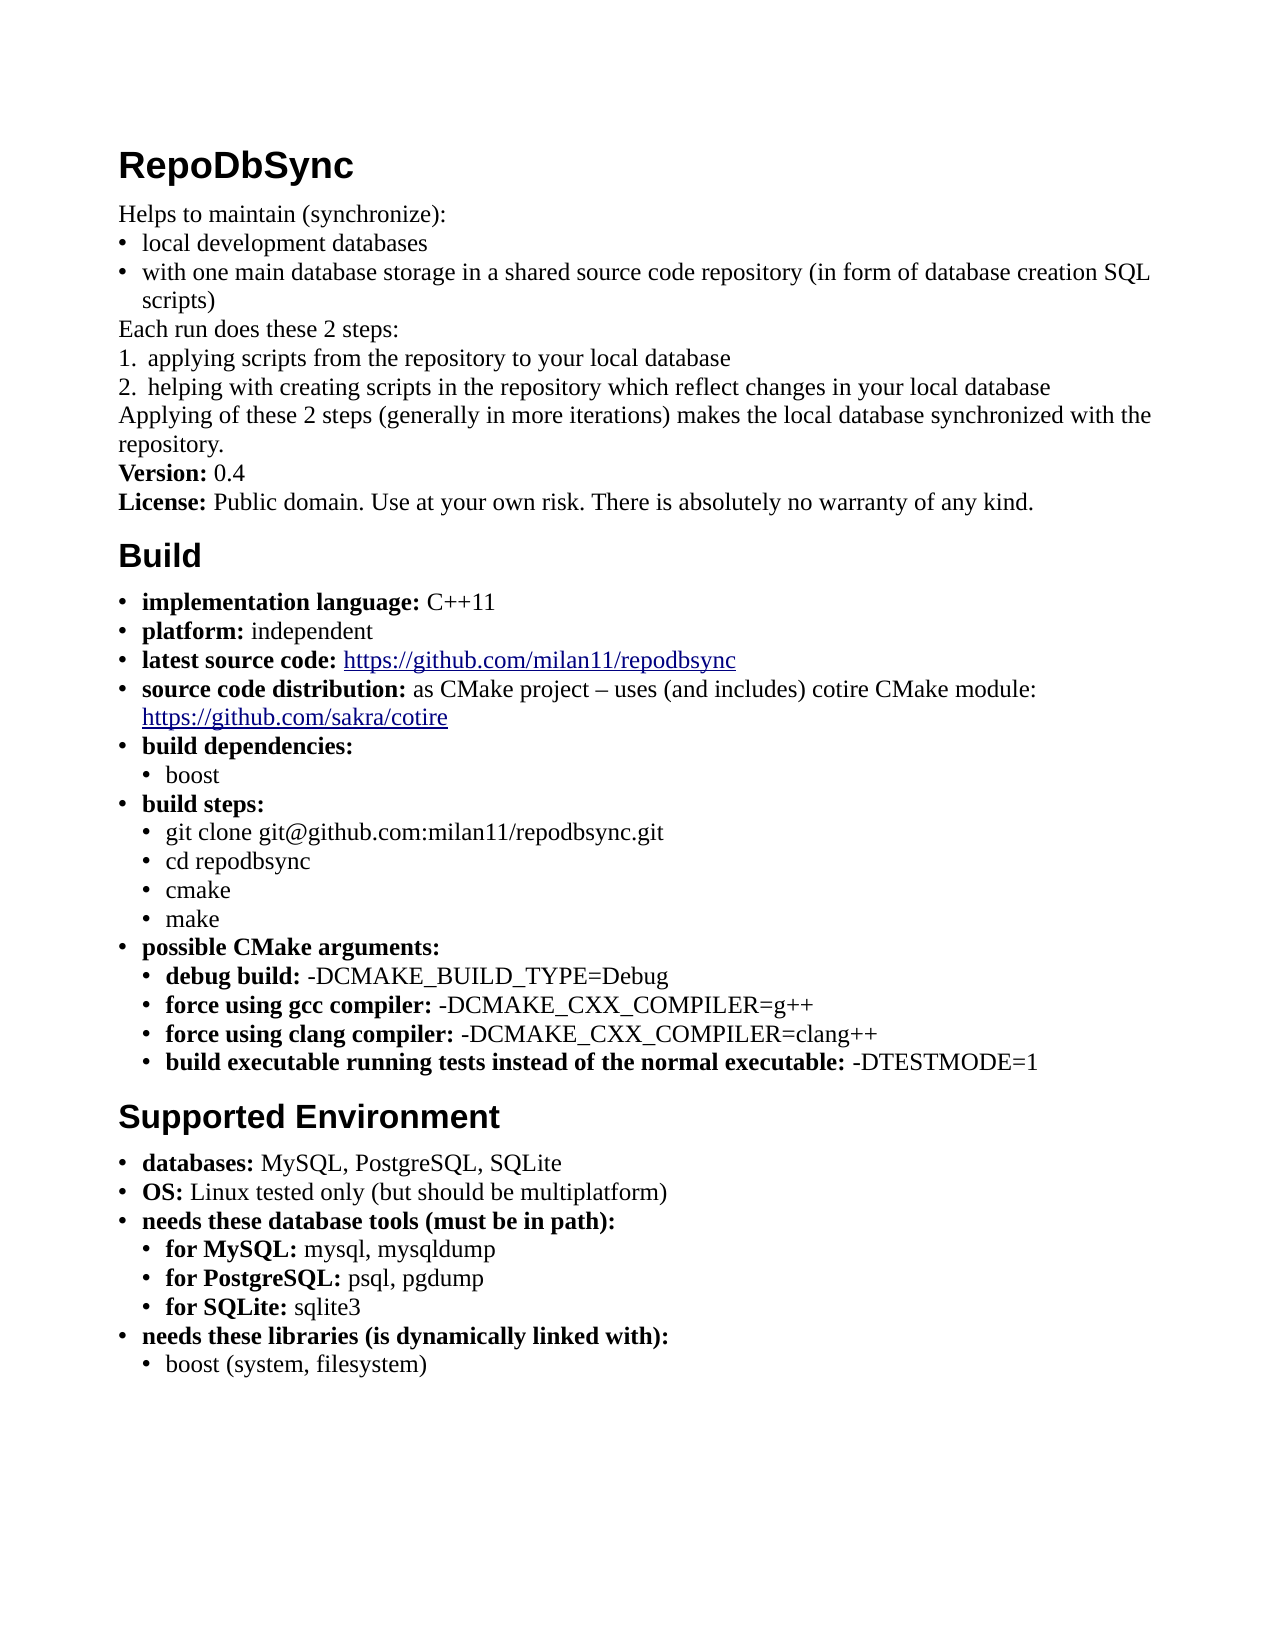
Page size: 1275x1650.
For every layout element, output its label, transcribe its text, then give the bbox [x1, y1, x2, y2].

text License: Public domain. Use at your own risk. There is absolutely no warranty of any kind. [118, 487, 1157, 516]
list with one main database storage in a shared source code repository (in form of database creation SQL scripts) [118, 257, 1157, 314]
subtitle RepoDbSync [118, 143, 1157, 187]
list OS: Linux tested only (but should be multiplatform) [118, 1177, 1157, 1206]
list boost [142, 760, 1157, 789]
list needs these libraries (is dynamically linked with): [118, 1321, 1157, 1349]
list build dependencies: [118, 731, 1157, 760]
list build steps: [118, 789, 1157, 817]
list local development databases [118, 228, 1157, 257]
list force using clang compiler: -DCMAKE_CXX_COMPILER=clang++ [142, 1019, 1157, 1047]
list applying scripts from the repository to your local database [118, 343, 1157, 372]
text Each run does these 2 steps: [118, 314, 1157, 343]
list boost (system, filesystem) [142, 1349, 1157, 1378]
list for SQLite: sqlite3 [142, 1292, 1157, 1321]
text Applying of these 2 steps (generally in more iterations) makes the local database synchronized with the repository. [118, 401, 1157, 458]
list needs these database tools (must be in path): [118, 1206, 1157, 1234]
list cmake [142, 875, 1157, 904]
list helping with creating scripts in the repository which reflect changes in your local database [118, 372, 1157, 401]
list for MySQL: mysql, mysqldump [142, 1234, 1157, 1263]
subtitle Supported Environment [118, 1097, 1157, 1136]
list build executable running tests instead of the normal executable: -DTESTMODE=1 [142, 1047, 1157, 1076]
list databases: MySQL, PostgreSQL, SQLite [118, 1148, 1157, 1177]
subtitle Build [118, 536, 1157, 575]
list platform: independent [118, 616, 1157, 645]
list make [142, 904, 1157, 932]
list latest source code: https://github.com/milan11/repodbsync [118, 645, 1157, 674]
list implementation language: C++11 [118, 587, 1157, 616]
text Helps to maintain (synchronize): [118, 199, 1157, 228]
list cd repodbsync [142, 846, 1157, 875]
list possible CMake arguments: [118, 932, 1157, 961]
list force using gcc compiler: -DCMAKE_CXX_COMPILER=g++ [142, 990, 1157, 1019]
list debug build: -DCMAKE_BUILD_TYPE=Debug [142, 961, 1157, 990]
text Version: 0.4 [118, 458, 1157, 487]
list git clone git@github.com:milan11/repodbsync.git [142, 817, 1157, 846]
list for PostgreSQL: psql, pgdump [142, 1263, 1157, 1292]
list source code distribution: as CMake project – uses (and includes) cotire CMake module: https://github.com/sakra/cotire [118, 674, 1157, 731]
